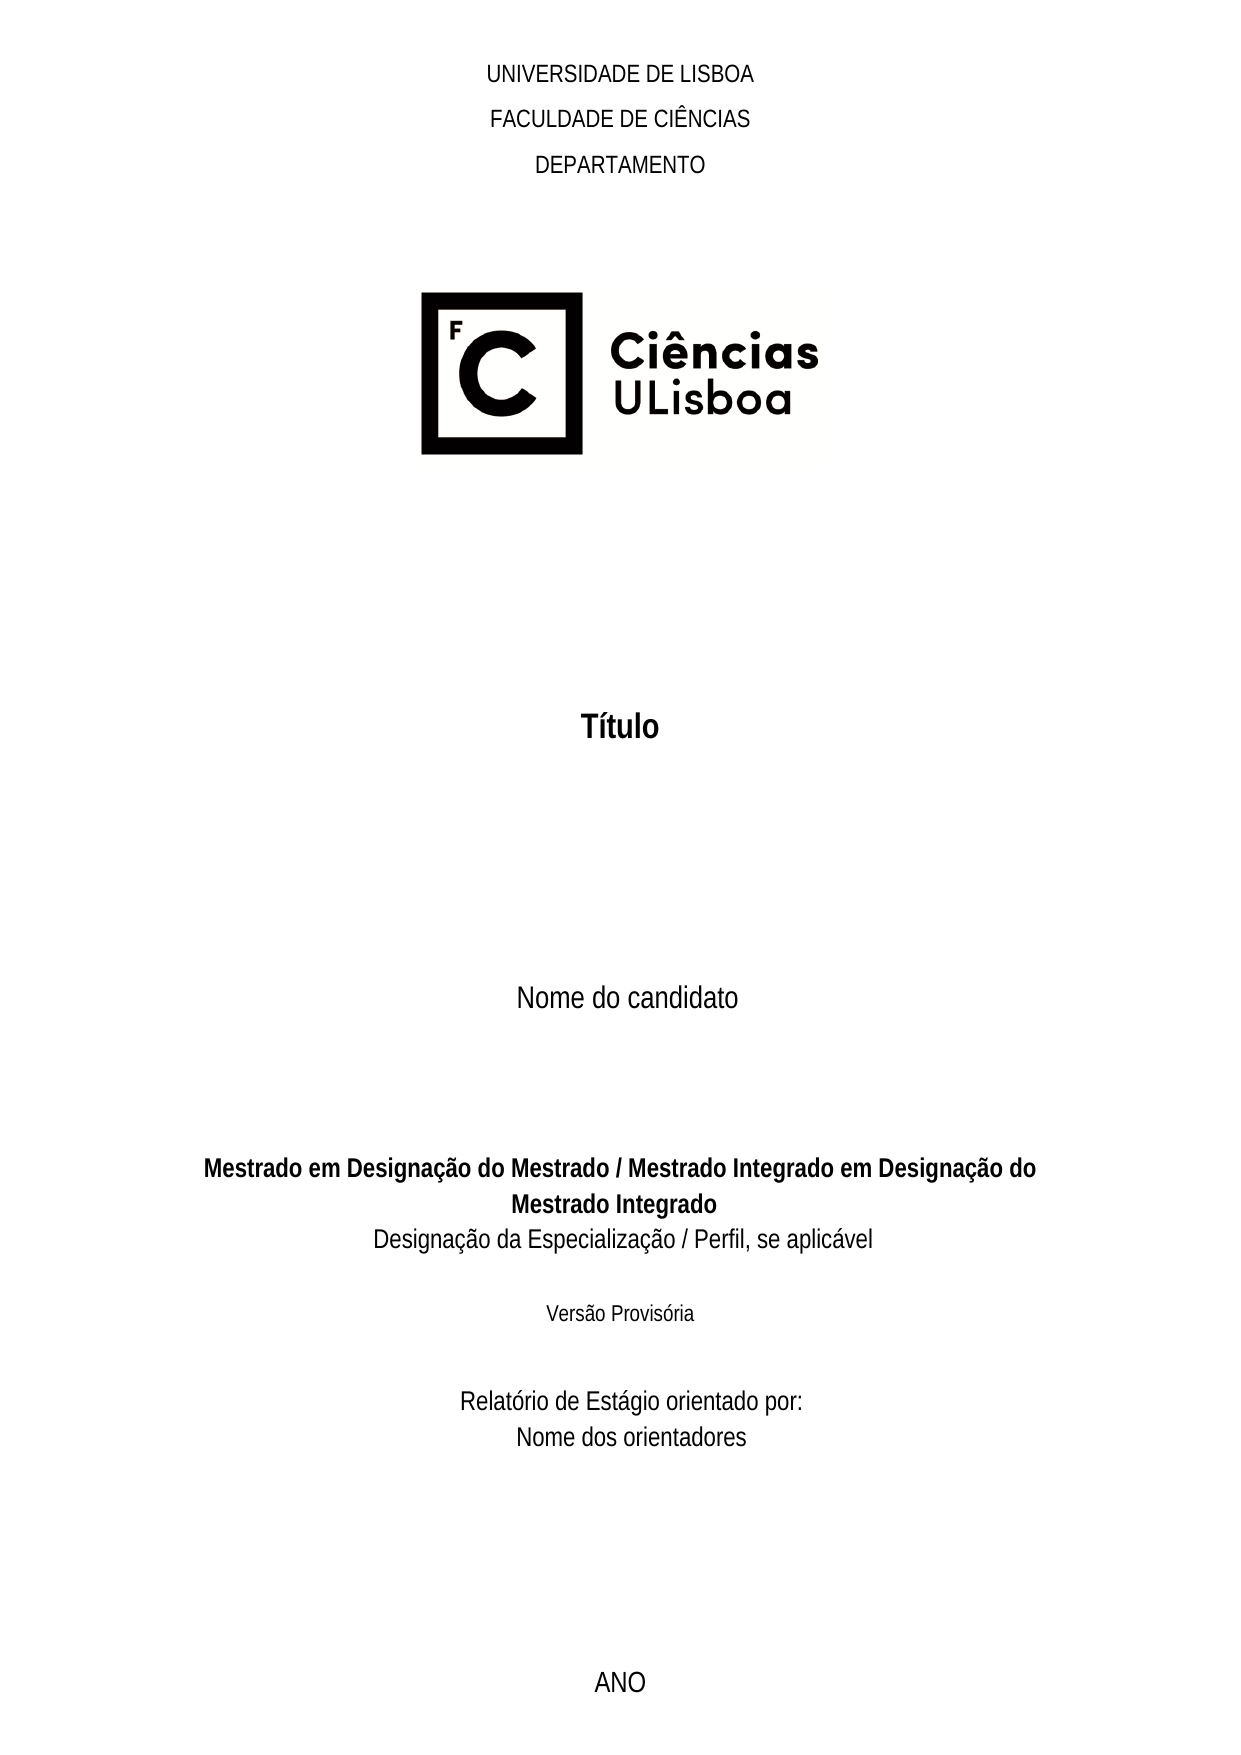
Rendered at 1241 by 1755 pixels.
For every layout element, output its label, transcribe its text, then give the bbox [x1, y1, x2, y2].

table_header Relatório de Estágio orientado por: Nome dos orientadores [177, 1331, 1086, 1512]
text FACULDADE DE CIÊNCIAS [177, 104, 1063, 133]
table_header Título [166, 644, 1074, 825]
text Versão Provisória [177, 1300, 1063, 1327]
text Mestrado em Designação do Mestrado / Mestrado Integrado em Designação do Mestrado Integrado [177, 1152, 1063, 1219]
text Designação da Especialização / Perfil, se aplicável [177, 1223, 1063, 1254]
text UNIVERSIDADE DE LISBOA [177, 59, 1063, 88]
table_header Nome do candidato [177, 960, 1078, 1053]
text dEPARTAMENTO [177, 150, 1063, 178]
